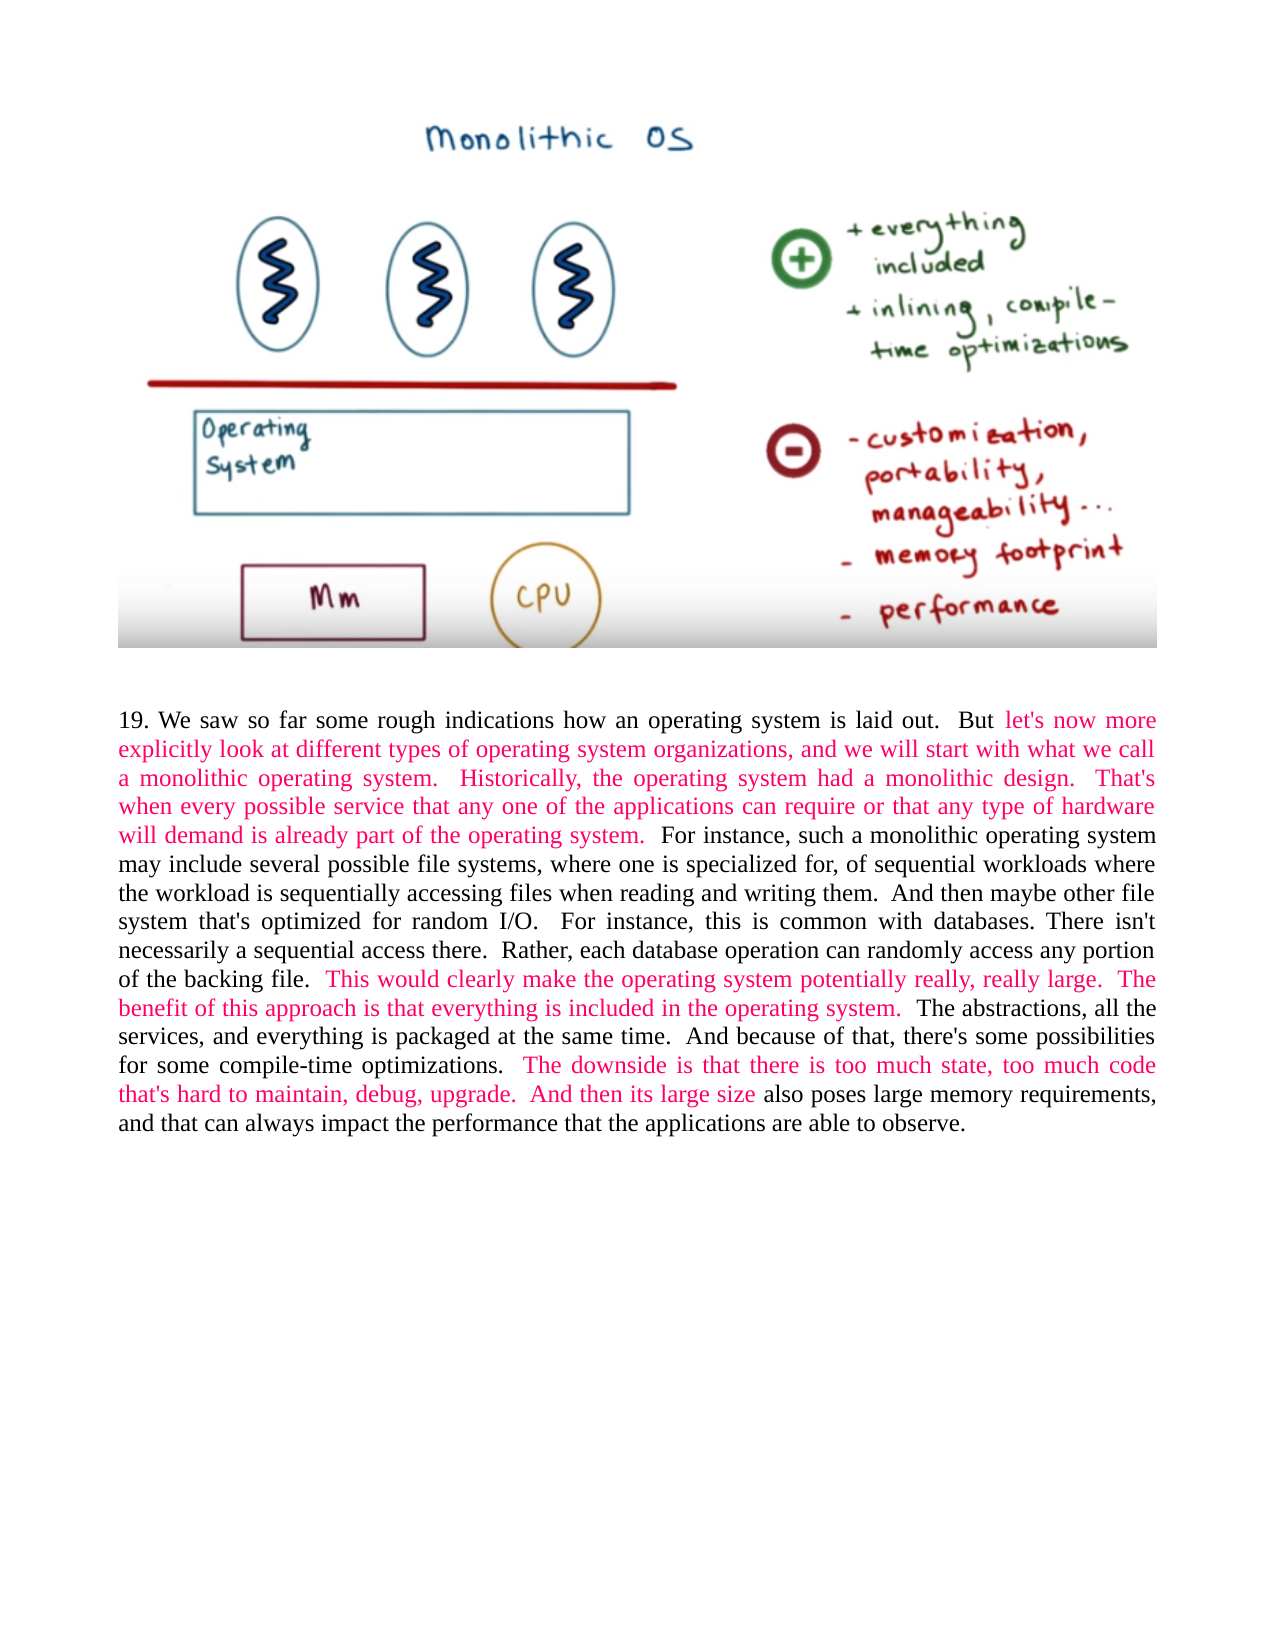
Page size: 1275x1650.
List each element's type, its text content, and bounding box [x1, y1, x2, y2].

picture [118, 118, 1157, 648]
text 19. We saw so far some rough indications how an operating system is laid out. But let's now more explicitly look at different types of operating system organizations, and we will start with what we call a monolithic operating system. Historically, the operating system had a monolithic design. That's when every possible service that any one of the applications can require or that any type of hardware will demand is already part of the operating system. For instance, such a monolithic operating system may include several possible file systems, where one is specialized for, of sequential workloads where the workload is sequentially accessing files when reading and writing them. And then maybe other file system that's optimized for random I/O. For instance, this is common with databases. There isn't necessarily a sequential access there. Rather, each database operation can randomly access any portion of the backing file. This would clearly make the operating system potentially really, really large. The benefit of this approach is that everything is included in the operating system. The abstractions, all the services, and everything is packaged at the same time. And because of that, there's some possibilities for some compile-time optimizations. The downside is that there is too much state, too much code that's hard to maintain, debug, upgrade. And then its large size also poses large memory requirements, and that can always impact the performance that the applications are able to observe. [118, 705, 1157, 1136]
